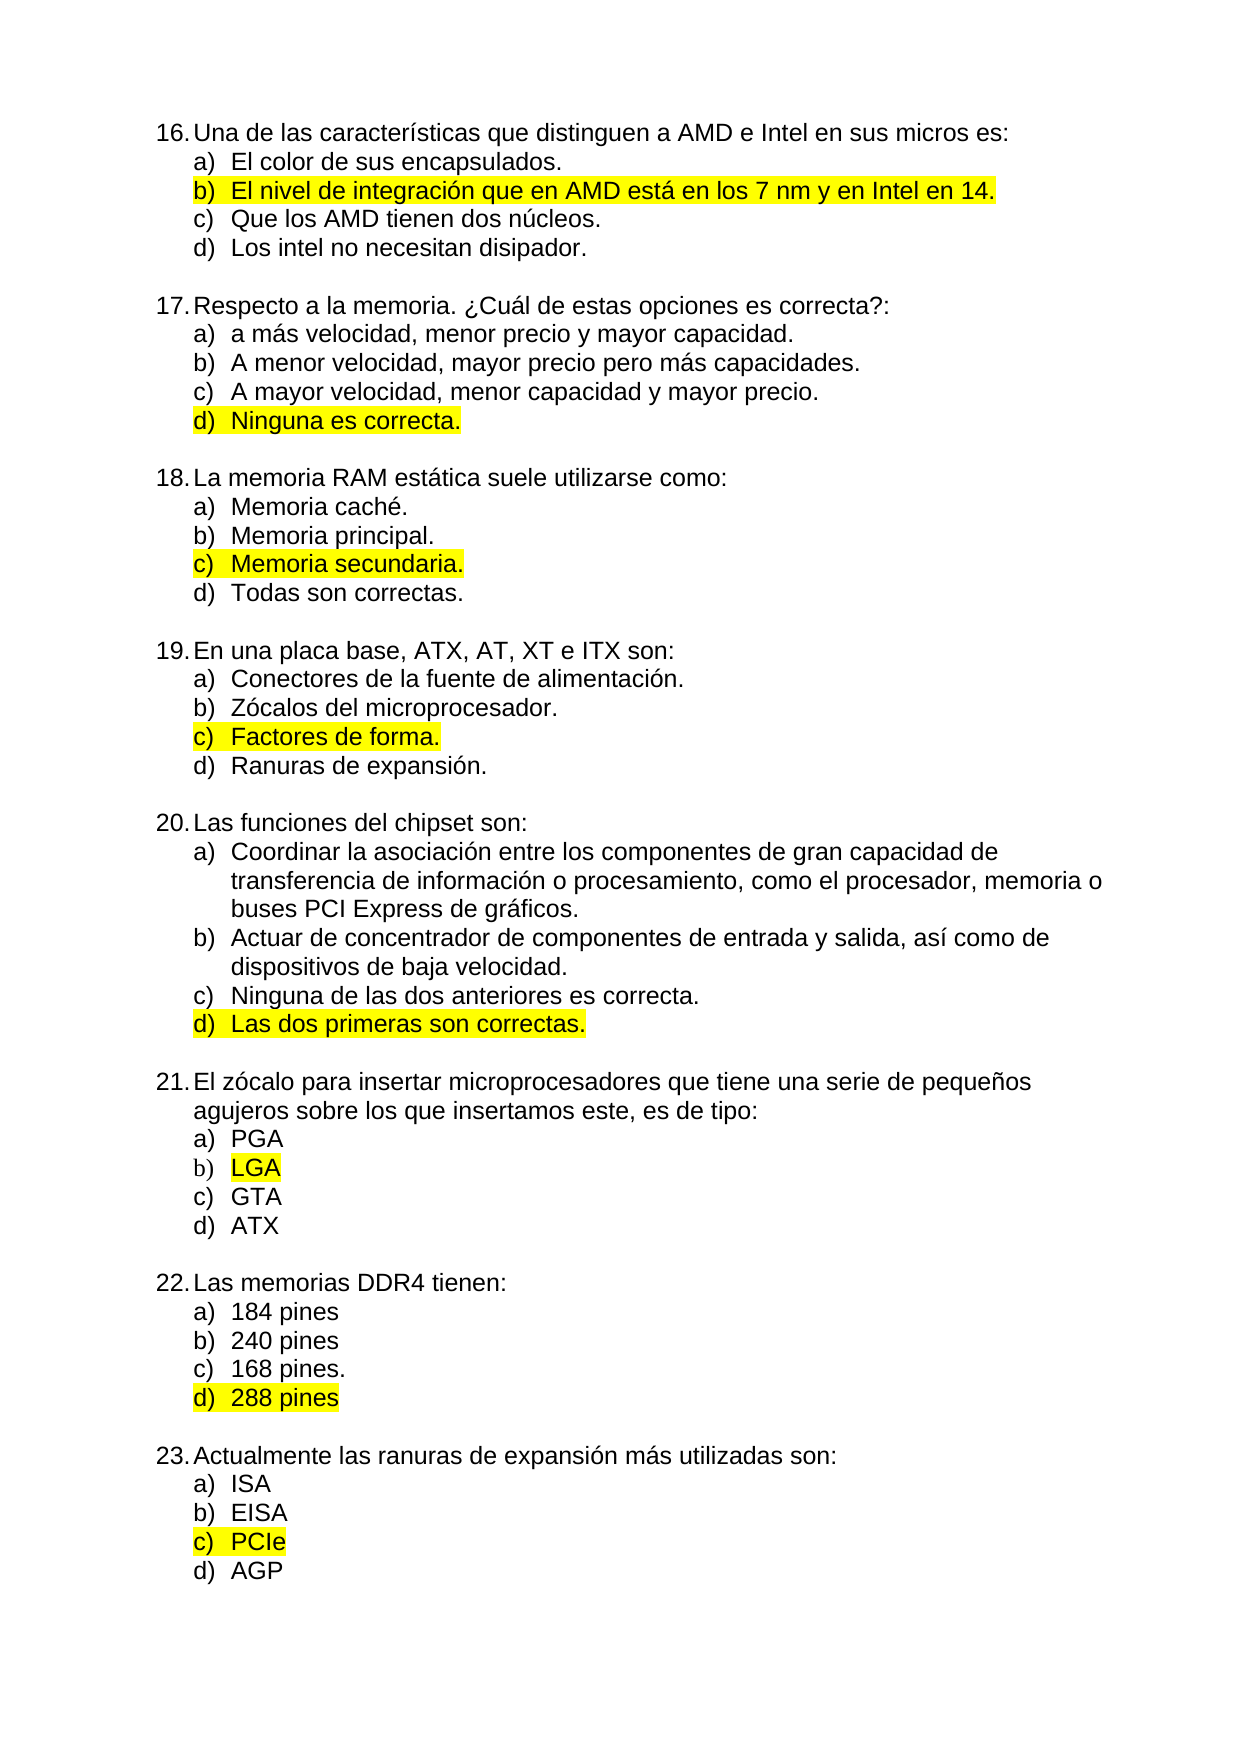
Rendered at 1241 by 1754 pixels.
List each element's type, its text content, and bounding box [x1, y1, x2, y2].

list GTA [193, 1182, 1122, 1211]
list 288 pines [193, 1383, 1122, 1412]
list Ninguna es correcta. [193, 406, 1122, 434]
list En una placa base, ATX, AT, XT e ITX son: [156, 636, 1122, 664]
list Las funciones del chipset son: [156, 808, 1122, 837]
list 240 pines [193, 1326, 1122, 1354]
list ISA [193, 1469, 1122, 1498]
list Las memorias DDR4 tienen: [156, 1268, 1122, 1297]
list Ranuras de expansión. [193, 751, 1122, 779]
list a más velocidad, menor precio y mayor capacidad. [193, 319, 1122, 348]
list El zócalo para insertar microprocesadores que tiene una serie de pequeños agujeros sobre los que insertamos este, es de tipo: [156, 1067, 1122, 1124]
list Ninguna de las dos anteriores es correcta. [193, 981, 1122, 1009]
list Las dos primeras son correctas. [193, 1009, 1122, 1038]
list AGP [193, 1556, 1122, 1584]
list Memoria caché. [193, 492, 1122, 521]
list Memoria secundaria. [193, 549, 1122, 578]
list PCIe [193, 1527, 1122, 1556]
list Respecto a la memoria. ¿Cuál de estas opciones es correcta?: [156, 291, 1122, 319]
list Factores de forma. [193, 722, 1122, 751]
list Memoria principal. [193, 521, 1122, 549]
list LGA [193, 1153, 1122, 1182]
list 184 pines [193, 1297, 1122, 1326]
list Conectores de la fuente de alimentación. [193, 664, 1122, 693]
list El color de sus encapsulados. [193, 147, 1122, 176]
list Una de las características que distinguen a AMD e Intel en sus micros es: [156, 118, 1122, 147]
list Actuar de concentrador de componentes de entrada y salida, así como de dispositivos de baja velocidad. [193, 923, 1122, 981]
list Actualmente las ranuras de expansión más utilizadas son: [156, 1441, 1122, 1469]
list PGA [193, 1124, 1122, 1153]
list La memoria RAM estática suele utilizarse como: [156, 463, 1122, 492]
list A menor velocidad, mayor precio pero más capacidades. [193, 348, 1122, 377]
list ATX [193, 1211, 1122, 1239]
list Los intel no necesitan disipador. [193, 233, 1122, 262]
list EISA [193, 1498, 1122, 1527]
list A mayor velocidad, menor capacidad y mayor precio. [193, 377, 1122, 406]
list El nivel de integración que en AMD está en los 7 nm y en Intel en 14. [193, 176, 1122, 204]
list Que los AMD tienen dos núcleos. [193, 204, 1122, 233]
list 168 pines. [193, 1354, 1122, 1383]
list Coordinar la asociación entre los componentes de gran capacidad de transferencia de información o procesamiento, como el procesador, memoria o buses PCI Express de gráficos. [193, 837, 1122, 923]
list Todas son correctas. [193, 578, 1122, 607]
list Zócalos del microprocesador. [193, 693, 1122, 722]
